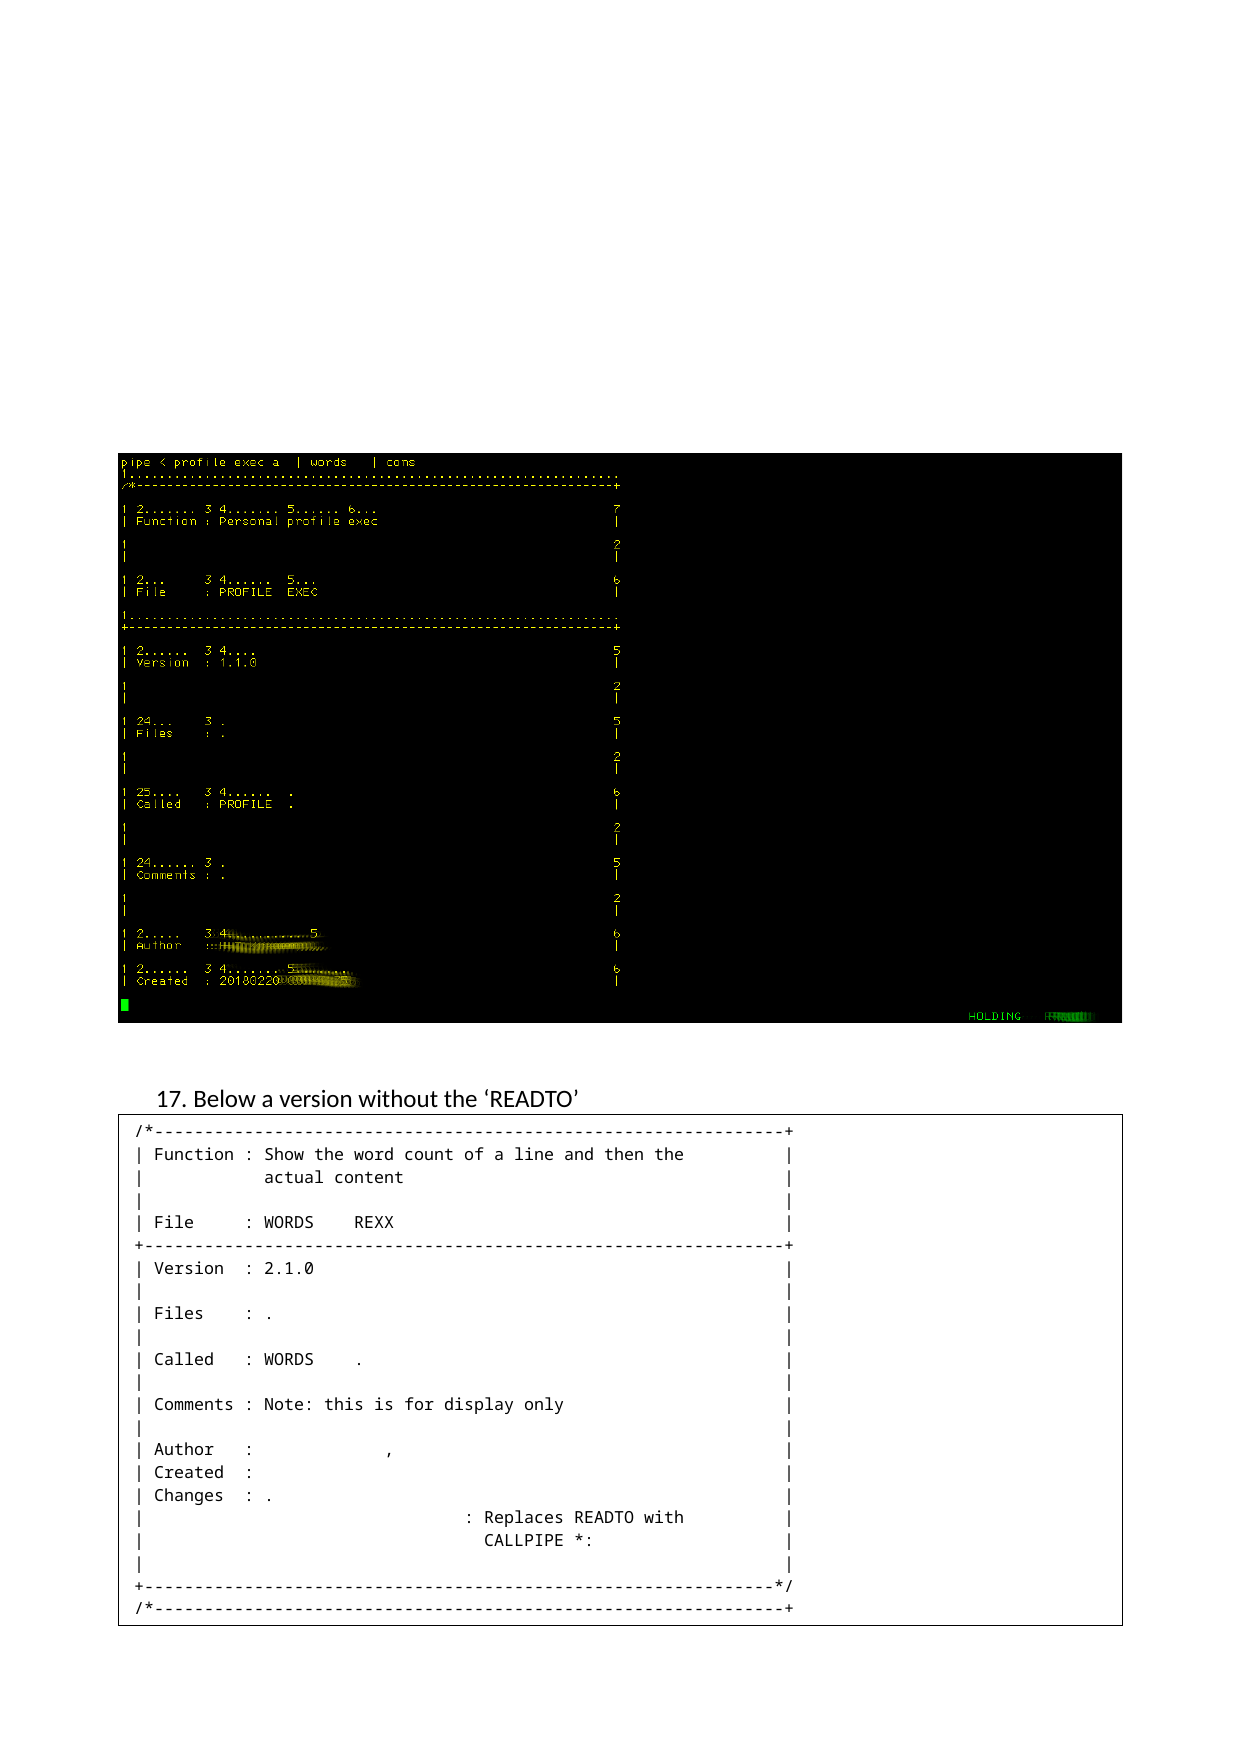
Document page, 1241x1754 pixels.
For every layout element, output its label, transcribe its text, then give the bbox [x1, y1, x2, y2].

list Below a version without the ‘READTO’ [156, 1084, 1122, 1114]
table_header /*---------------------------------------------------------------+ | Function : Show the word count of a line and then the | | actual content | | | | File : WORDS REXX | +----------------------------------------------------------------+ | Version : 2.1.0 | | | | Files : . | | | | Called : WORDS . | | | | Comments : Note: this is for display only | | | | Author : H.T.Kramer, , | | Created : 20200806 13:45:50 | | Changes : . | | 20200806 H.T.Kramer : Replaces READTO with | | CALLPIPE *: | | | +---------------------------------------------------------------*/ /*---------------------------------------------------------------+ [119, 1115, 1122, 1625]
picture [118, 453, 1123, 1023]
